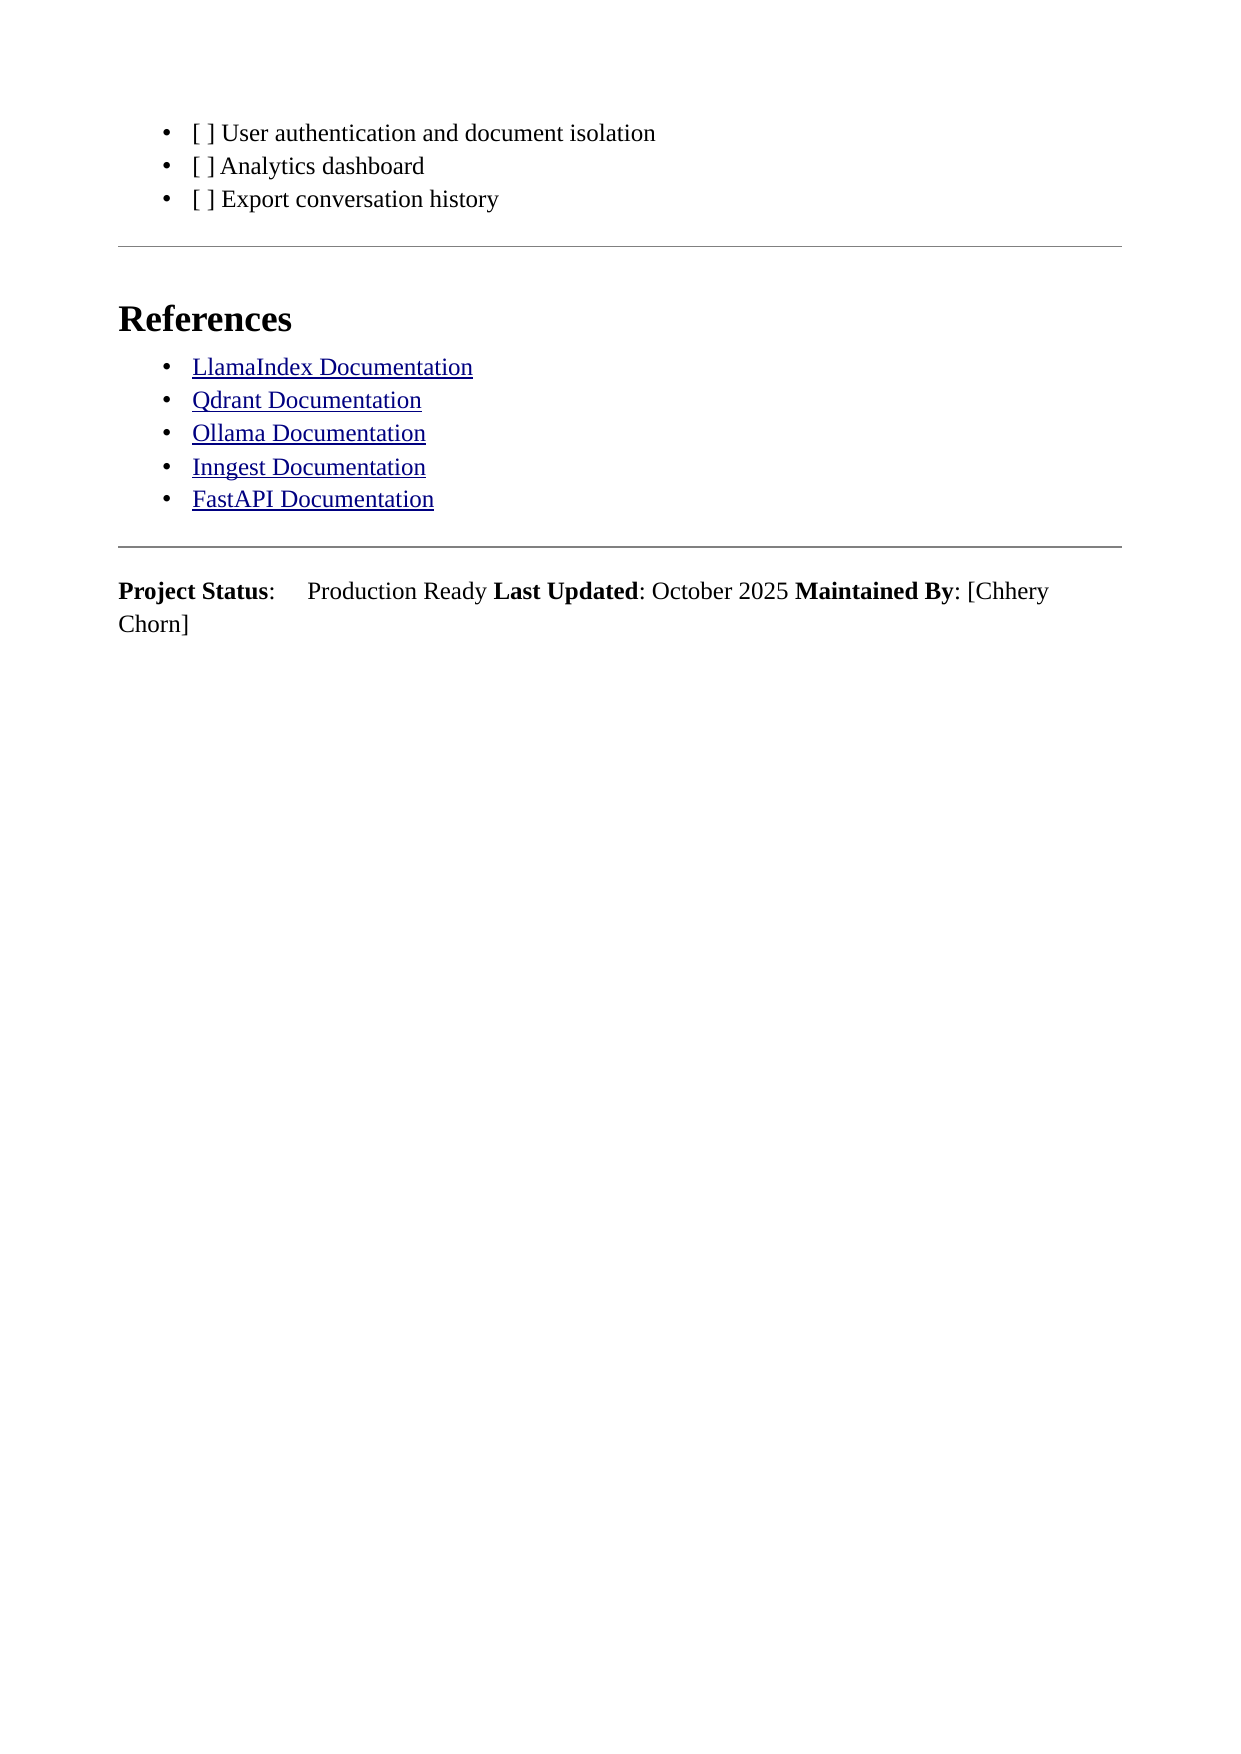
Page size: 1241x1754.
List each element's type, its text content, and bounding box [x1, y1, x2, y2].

list Inngest Documentation [162, 452, 1122, 480]
text Project Status: ✅ Production Ready Last Updated: October 2025 Maintained By: [Chhery Chorn] [118, 576, 1122, 638]
list Ollama Documentation [162, 418, 1122, 447]
list [ ] Export conversation history [162, 184, 1122, 213]
list [ ] User authentication and document isolation [162, 118, 1122, 147]
list Qdrant Documentation [162, 386, 1122, 414]
list [ ] Analytics dashboard [162, 151, 1122, 180]
subtitle References [118, 297, 1122, 340]
list FastAPI Documentation [162, 484, 1122, 513]
list LlamaIndex Documentation [162, 352, 1122, 381]
